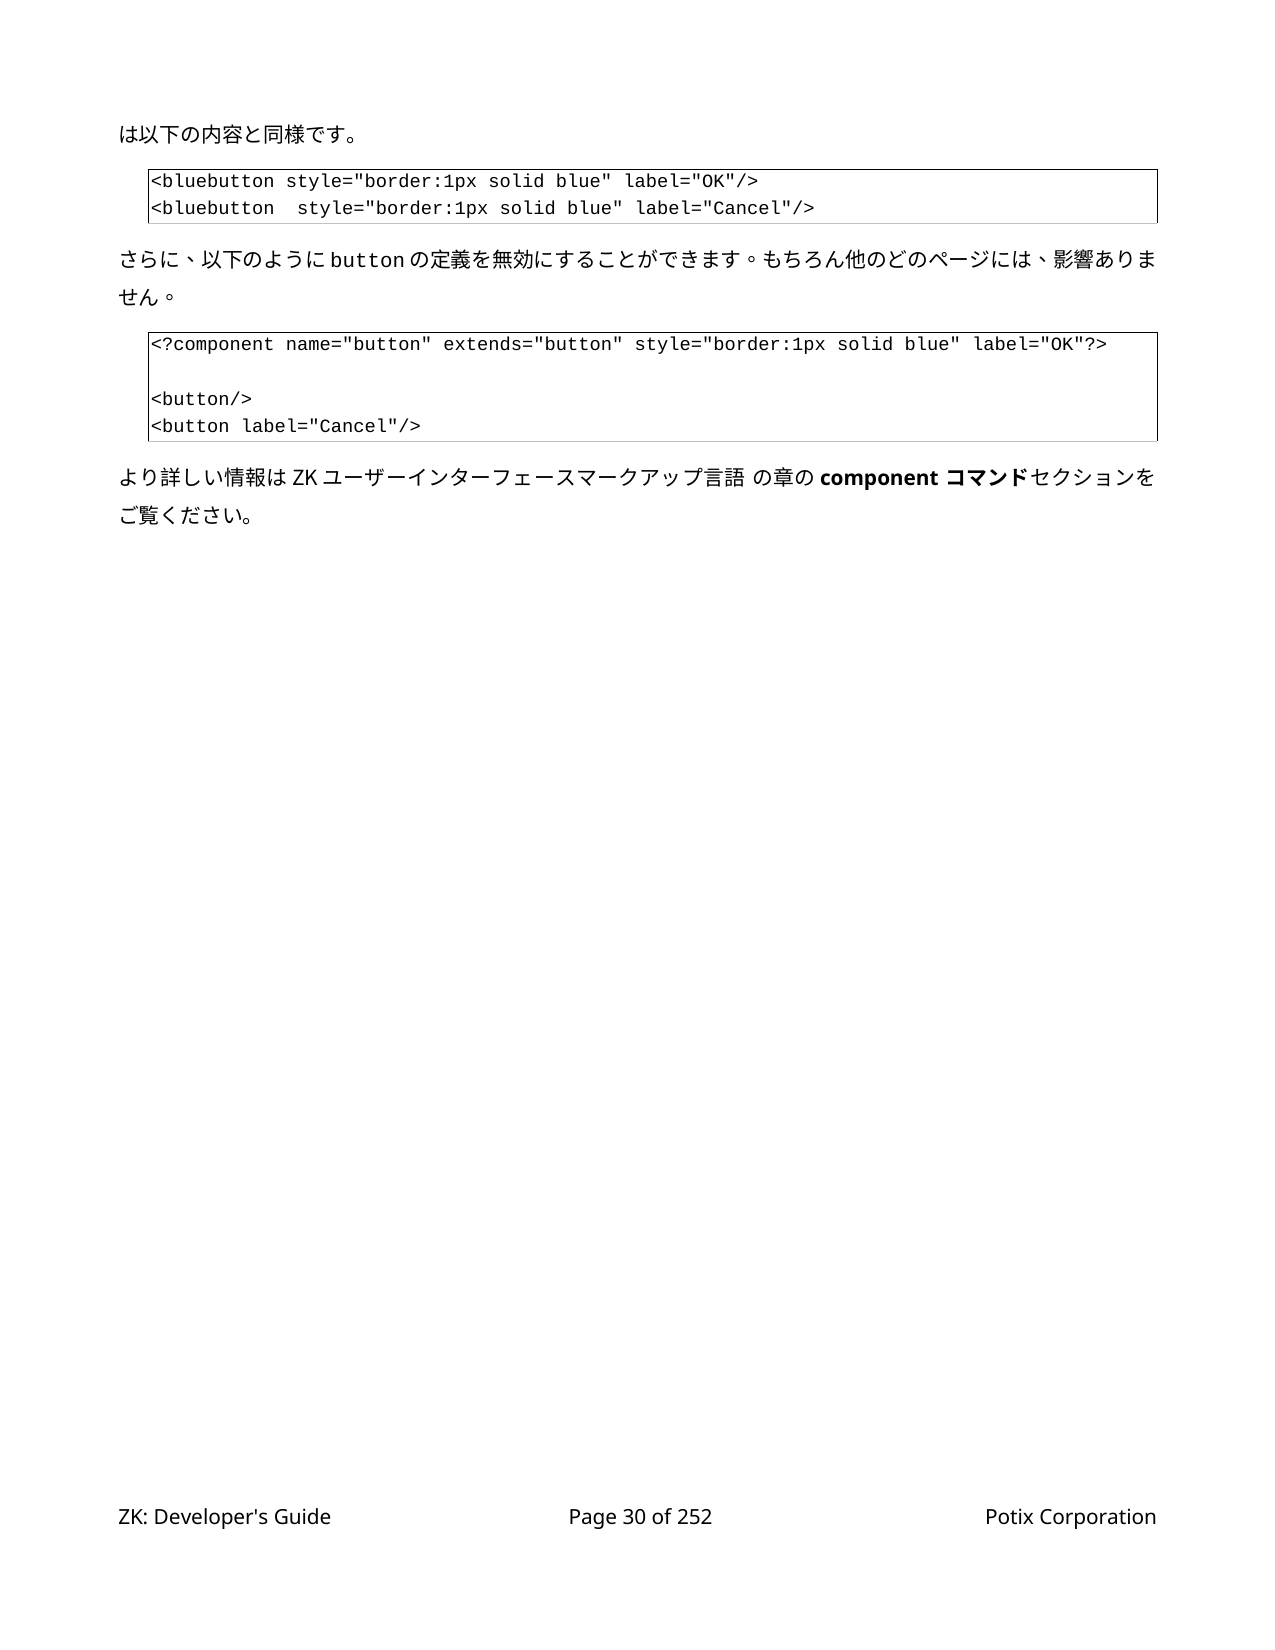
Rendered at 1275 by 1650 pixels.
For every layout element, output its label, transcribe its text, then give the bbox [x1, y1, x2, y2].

text は以下の内容と同様です。 [118, 118, 1157, 148]
text <bluebutton style="border:1px solid blue" label="OK"/> [149, 170, 1157, 193]
text <button/> [149, 387, 1157, 411]
text <bluebutton style="border:1px solid blue" label="Cancel"/> [149, 196, 1157, 223]
text さらに、以下のようにbuttonの定義を無効にすることができます。もちろん他のどのページには、影響ありません。 [118, 244, 1157, 312]
text <button label="Cancel"/> [149, 414, 1157, 441]
text <?component name="button" extends="button" style="border:1px solid blue" label="OK"?> [149, 333, 1157, 356]
text より詳しい情報はZKユーザーインターフェースマークアップ言語 の章のcomponent コマンドセクションをご覧ください。 [118, 462, 1157, 529]
